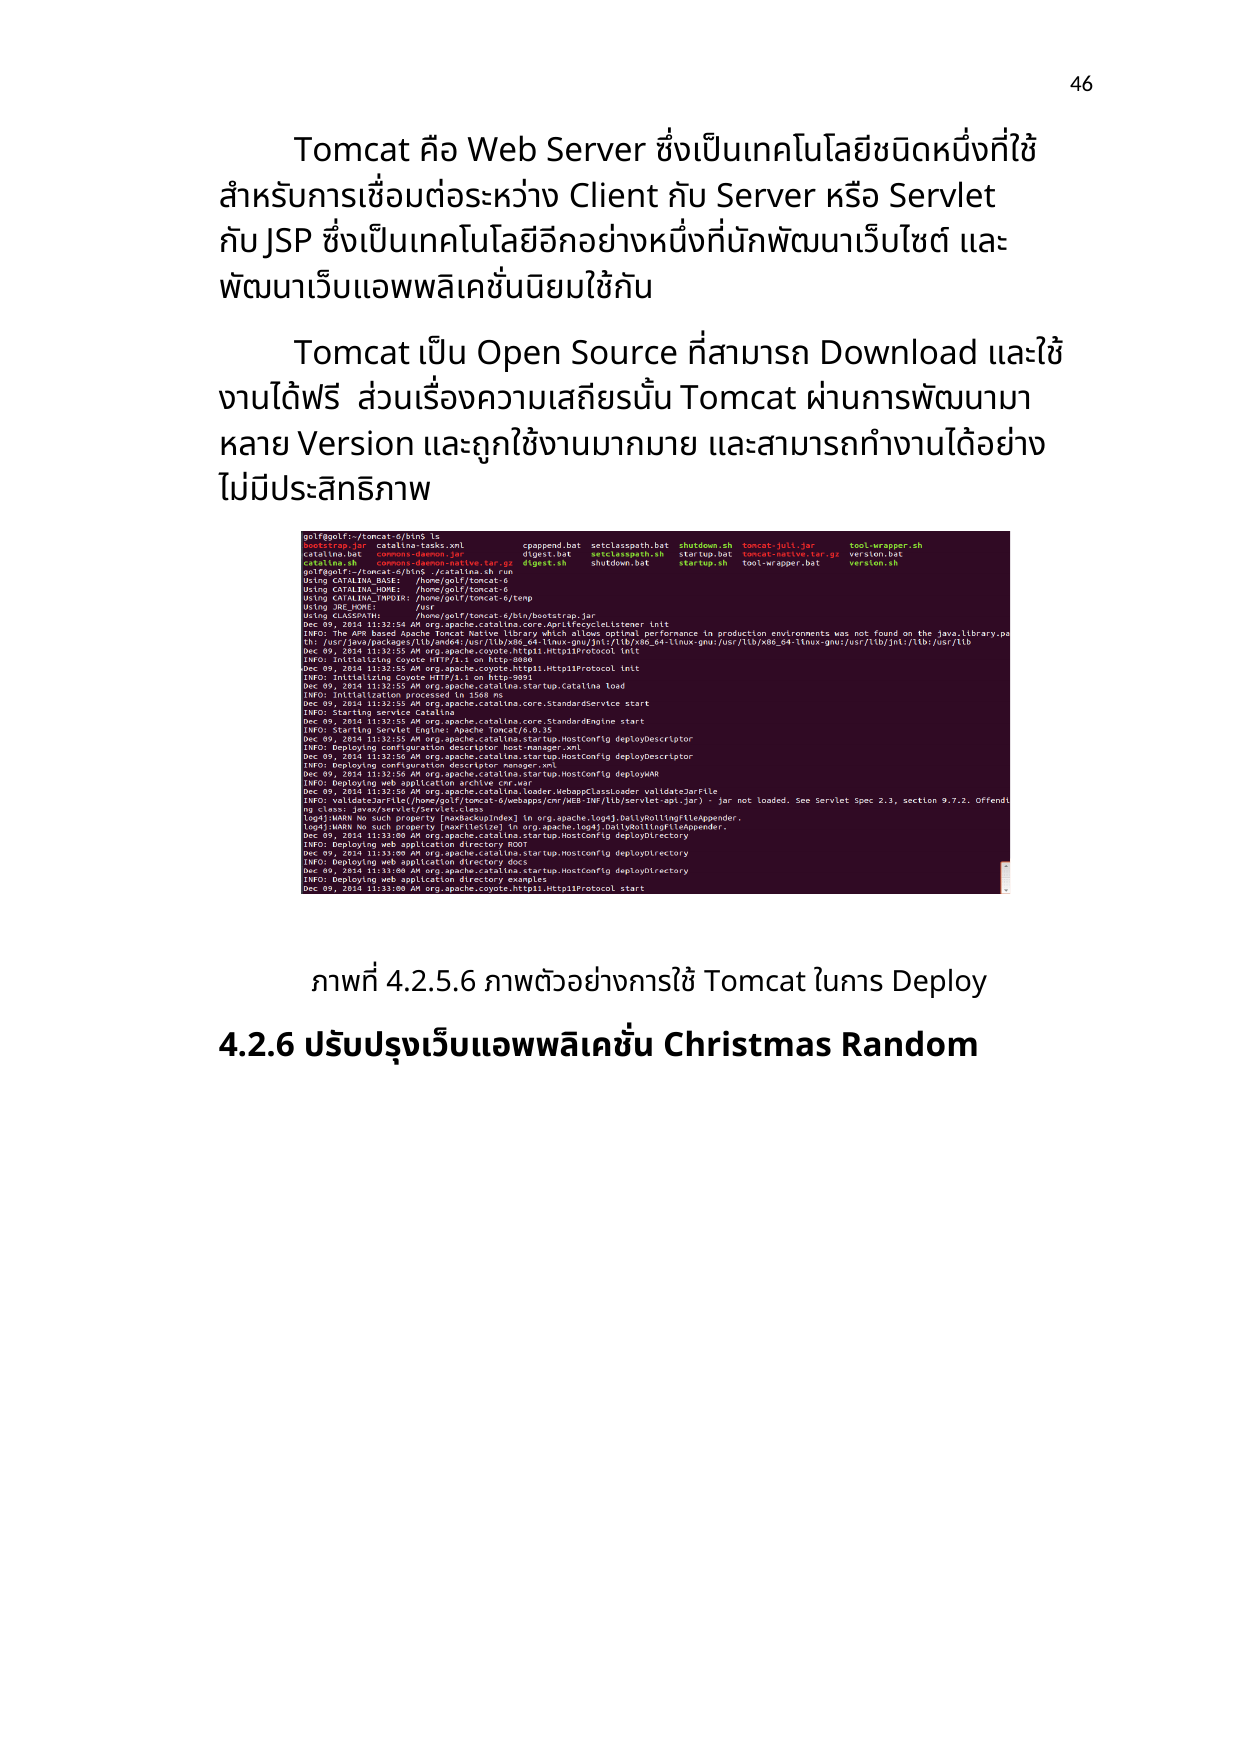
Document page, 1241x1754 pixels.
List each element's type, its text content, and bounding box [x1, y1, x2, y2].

text 4.2.6 ปรับปรุงเว็บแอพพลิเคชั่น Christmas Random [218, 1021, 1087, 1066]
picture [301, 531, 1011, 894]
text ภาพที่ 4.2.5.6 ภาพตัวอย่างการใช้ Tomcat ในการ Deploy [218, 960, 1087, 1000]
text Tomcat คือ Web Server ซึ่งเป็นเทคโนโลยีชนิดหนึ่งที่ใช้สำหรับการเชื่อมต่อระหว่าง Client กับ Server หรือ Servlet กับJSP ซึ่งเป็นเทคโนโลยีอีกอย่างหนึ่งที่นักพัฒนาเว็บไซต์ และ พัฒนาเว็บแอพพลิเคชั่นนิยมใช้กัน [218, 126, 1087, 308]
text Tomcatเป็น Open Source ที่สามารถ Download และใช้งานได้ฟรี ส่วนเรื่องความเสถียรนั้นTomcat ผ่านการพัฒนามาหลายVersionและถูกใช้งานมากมาย และสามารถทำงานได้อย่างไม่มีประสิทธิภาพ [218, 329, 1087, 510]
